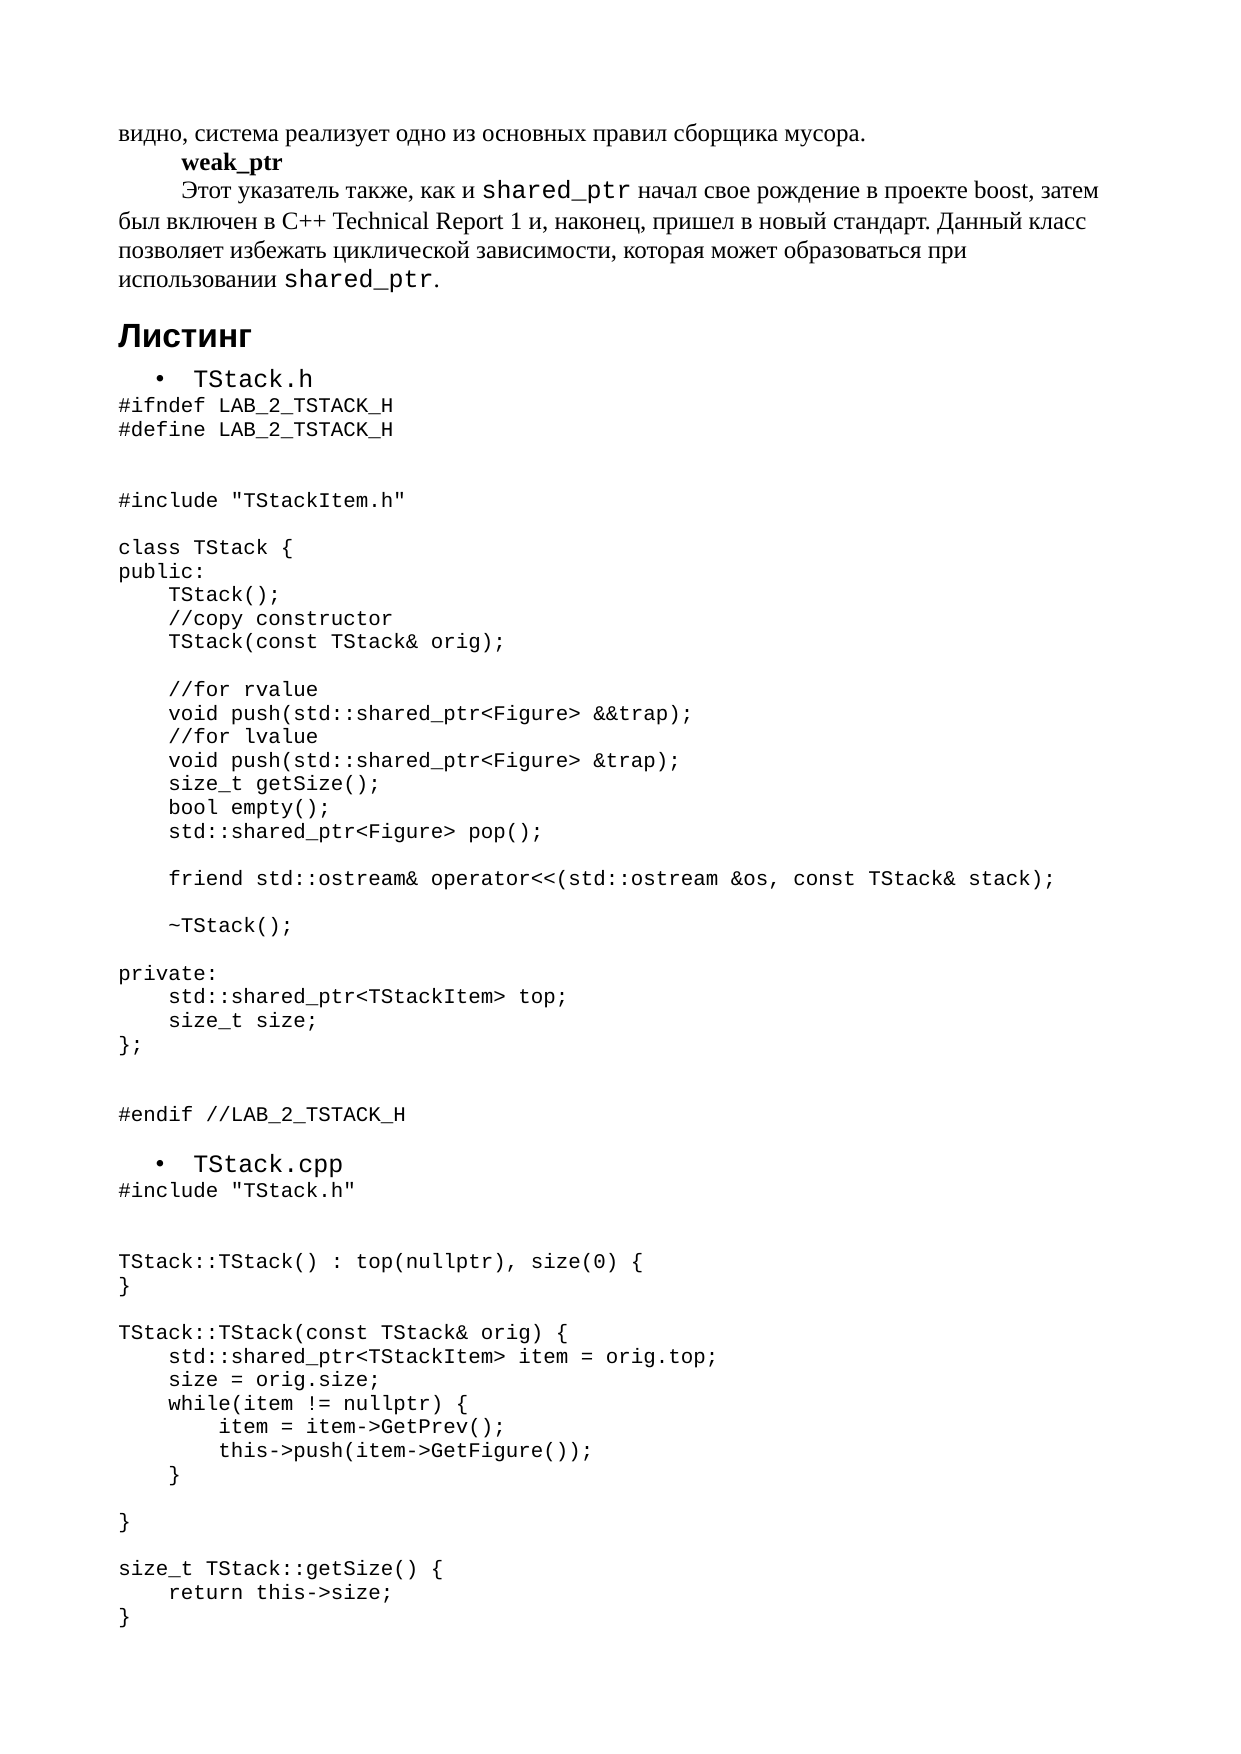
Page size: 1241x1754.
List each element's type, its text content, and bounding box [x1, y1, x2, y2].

text this->push(item->GetFigure()); [118, 1440, 1122, 1464]
text //for rvalue [118, 679, 1122, 702]
text std::shared_ptr<Figure> pop(); [118, 821, 1122, 844]
text weak_ptr [118, 147, 1122, 176]
text } [118, 1275, 1122, 1298]
text #endif //LAB_2_TSTACK_H [118, 1104, 1122, 1128]
text TStack(const TStack& orig); [118, 632, 1122, 655]
text }; [118, 1033, 1122, 1057]
text bool empty(); [118, 797, 1122, 821]
text Этот указатель также, как и shared_ptr начал свое рождение в проекте boost, затем был включен в C++ Technical Report 1 и, наконец, пришел в новый стандарт. Данный класс позволяет избежать циклической зависимости, которая может образоваться при использовании shared_ptr. [118, 176, 1122, 295]
text return this->size; [118, 1582, 1122, 1606]
text public: [118, 561, 1122, 584]
text void push(std::shared_ptr<Figure> &trap); [118, 750, 1122, 773]
text size_t size; [118, 1010, 1122, 1033]
subtitle Листинг [118, 316, 1122, 354]
text friend std::ostream& operator<<(std::ostream &os, const TStack& stack); [118, 868, 1122, 892]
text видно, система реализует одно из основных правил сборщика мусора. [118, 118, 1122, 147]
text std::shared_ptr<TStackItem> top; [118, 986, 1122, 1010]
text ~TStack(); [118, 915, 1122, 939]
text } [118, 1464, 1122, 1487]
text } [118, 1511, 1122, 1535]
text class TStack { [118, 537, 1122, 561]
text void push(std::shared_ptr<Figure> &&trap); [118, 702, 1122, 726]
text TStack::TStack(const TStack& orig) { [118, 1322, 1122, 1346]
text size = orig.size; [118, 1369, 1122, 1393]
text //copy constructor [118, 608, 1122, 632]
text #define LAB_2_TSTACK_H [118, 419, 1122, 442]
text #include "TStackItem.h" [118, 490, 1122, 513]
text size_t getSize(); [118, 773, 1122, 797]
text while(item != nullptr) { [118, 1393, 1122, 1417]
text private: [118, 963, 1122, 986]
text item = item->GetPrev(); [118, 1417, 1122, 1440]
text #include "TStack.h" [118, 1180, 1122, 1204]
text //for lvalue [118, 726, 1122, 750]
text TStack(); [118, 584, 1122, 608]
list TStack.cpp [156, 1152, 1122, 1180]
text size_t TStack::getSize() { [118, 1558, 1122, 1582]
text std::shared_ptr<TStackItem> item = orig.top; [118, 1346, 1122, 1369]
text } [118, 1606, 1122, 1629]
list TStack.h [156, 367, 1122, 395]
text #ifndef LAB_2_TSTACK_H [118, 395, 1122, 419]
text TStack::TStack() : top(nullptr), size(0) { [118, 1251, 1122, 1275]
